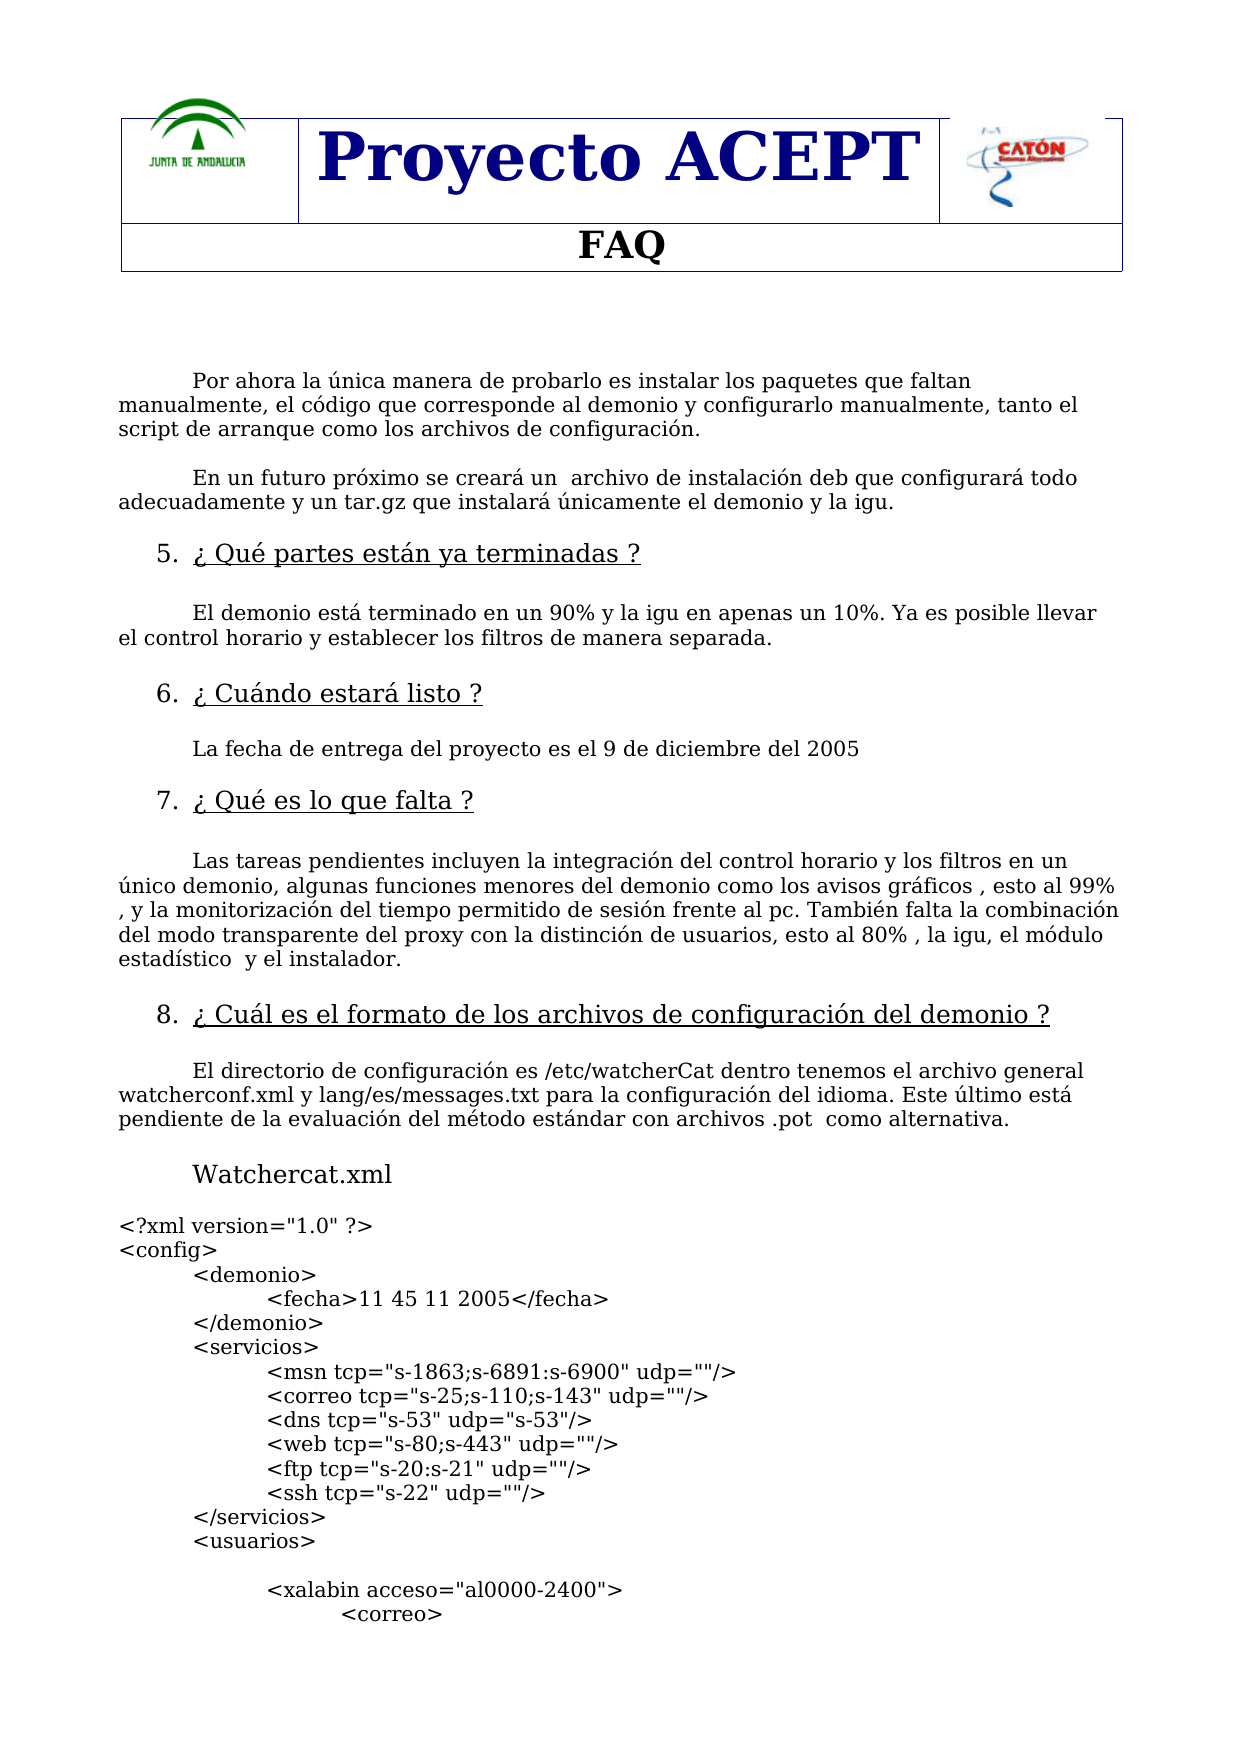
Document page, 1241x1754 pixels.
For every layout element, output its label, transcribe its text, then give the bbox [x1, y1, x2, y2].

list ¿ Qué partes están ya terminadas ? [156, 539, 1122, 568]
text <ftp tcp="s-20:s-21" udp=""/> [118, 1457, 1122, 1481]
text <correo> [118, 1602, 1122, 1627]
text Las tareas pendientes incluyen la integración del control horario y los filtros en un único demonio, algunas funciones menores del demonio como los avisos gráficos , esto al 99% , y la monitorización del tiempo permitido de sesión frente al pc. También falta la combinación del modo transparente del proxy con la distinción de usuarios, esto al 80% , la igu, el módulo estadístico y el instalador. [118, 845, 1122, 971]
text <xalabin acceso="al0000-2400"> [118, 1578, 1122, 1602]
text <fecha>11 45 11 2005</fecha> [118, 1287, 1122, 1311]
text <usuarios> [118, 1529, 1122, 1554]
text <dns tcp="s-53" udp="s-53"/> [118, 1408, 1122, 1432]
text </servicios> [118, 1505, 1122, 1529]
text <servicios> [118, 1335, 1122, 1360]
text <demonio> [118, 1263, 1122, 1287]
text Por ahora la única manera de probarlo es instalar los paquetes que faltan manualmente, el código que corresponde al demonio y configurarlo manualmente, tanto el script de arranque como los archivos de configuración. [118, 369, 1122, 442]
picture [966, 127, 1089, 207]
text <web tcp="s-80;s-443" udp=""/> [118, 1432, 1122, 1457]
list ¿ Cuándo estará listo ? [156, 680, 1122, 709]
text </demonio> [118, 1311, 1122, 1335]
text Watchercat.xml [118, 1161, 1122, 1190]
text <ssh tcp="s-22" udp=""/> [118, 1481, 1122, 1505]
text En un futuro próximo se creará un archivo de instalación deb que configurará todo adecuadamente y un tar.gz que instalará únicamente el demonio y la igu. [118, 466, 1122, 514]
text El directorio de configuración es /etc/watcherCat dentro tenemos el archivo general watcherconf.xml y lang/es/messages.txt para la configuración del idioma. Este último está pendiente de la evaluación del método estándar con archivos .pot como alternativa. [118, 1059, 1122, 1131]
text <msn tcp="s-1863;s-6891:s-6900" udp=""/> [118, 1360, 1122, 1384]
text <config> [118, 1238, 1122, 1263]
text <?xml version="1.0" ?> [118, 1214, 1122, 1238]
text El demonio está terminado en un 90% y la igu en apenas un 10%. Ya es posible llevar el control horario y establecer los filtros de manera separada. [118, 597, 1122, 651]
text <correo tcp="s-25;s-110;s-143" udp=""/> [118, 1384, 1122, 1408]
list ¿ Cuál es el formato de los archivos de configuración del demonio ? [156, 1000, 1122, 1029]
picture [123, 86, 275, 180]
text La fecha de entrega del proyecto es el 9 de diciembre del 2005 [118, 733, 1122, 762]
list ¿ Qué es lo que falta ? [156, 787, 1122, 816]
